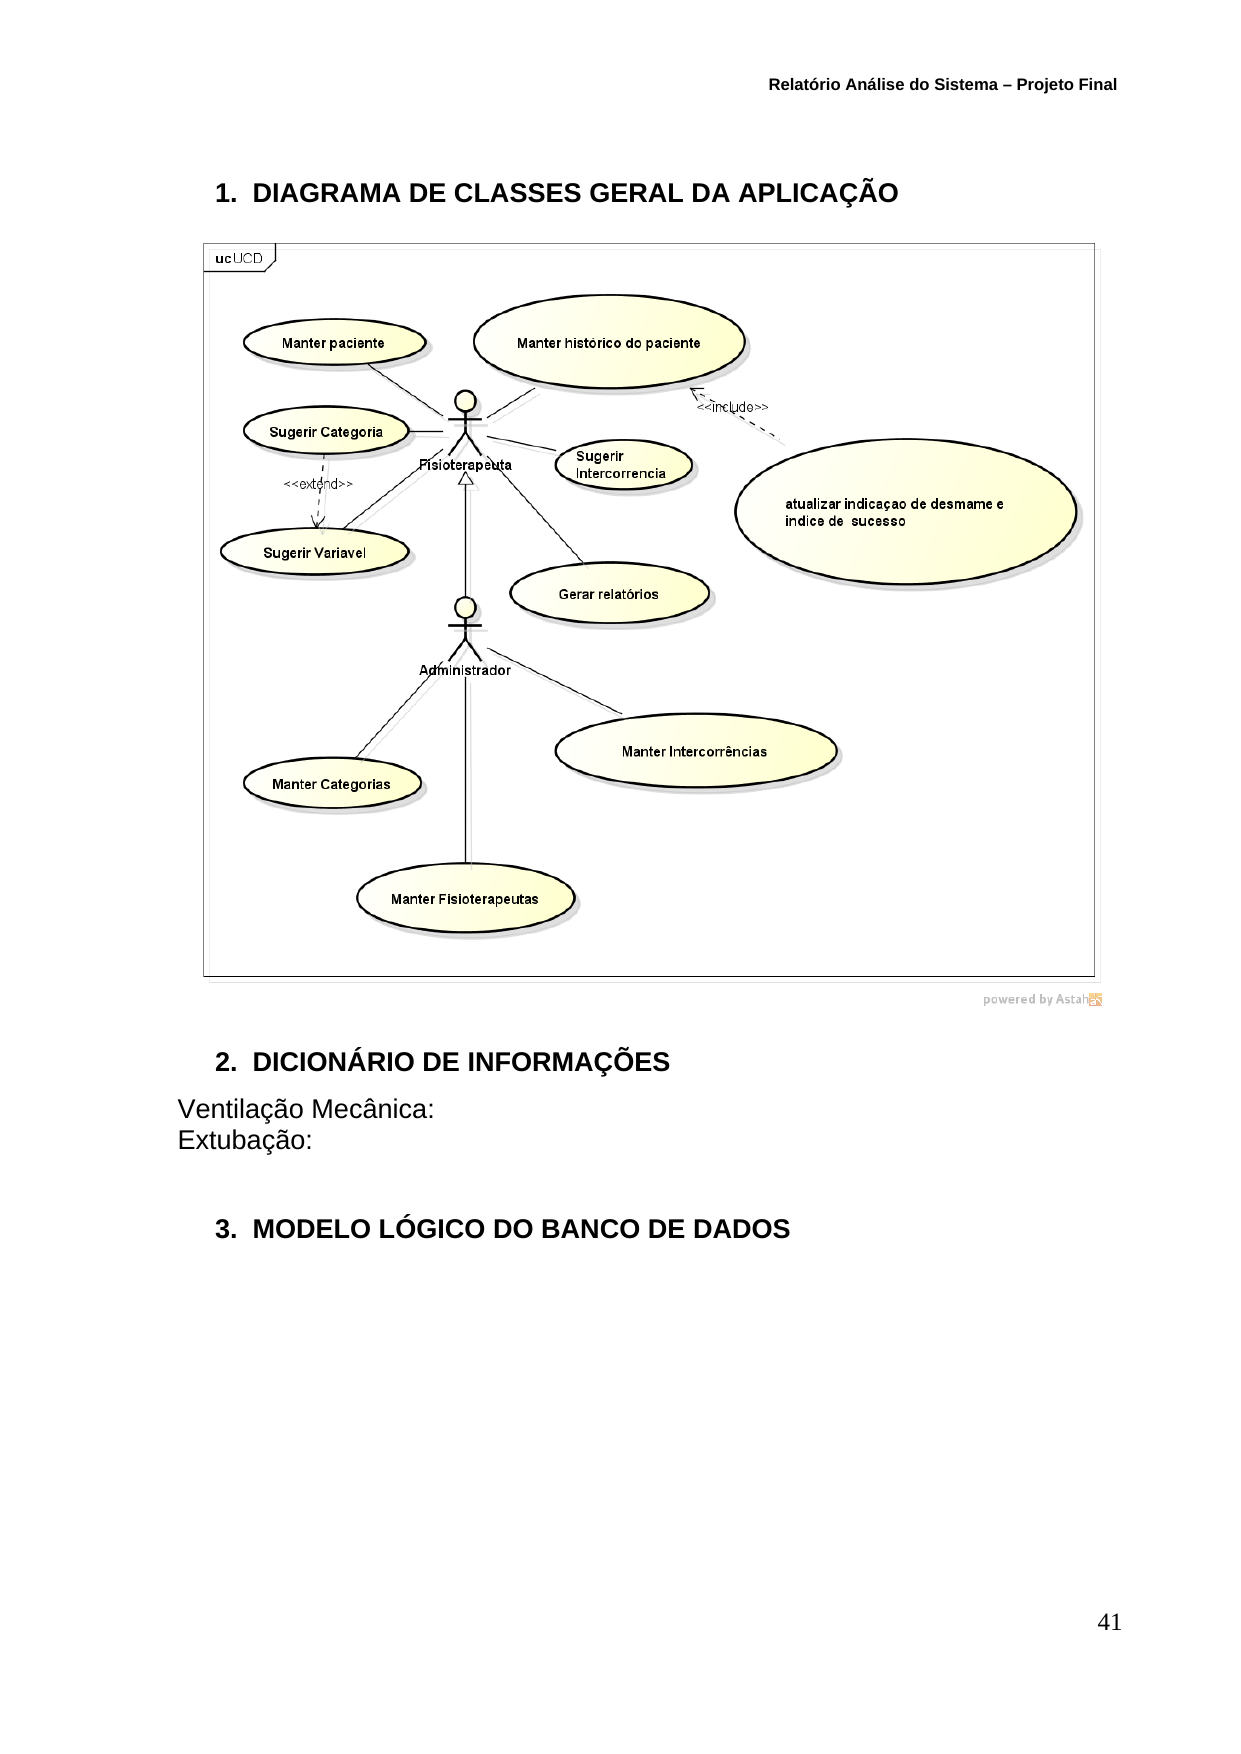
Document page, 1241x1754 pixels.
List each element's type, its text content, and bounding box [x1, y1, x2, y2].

subtitle diagrama de classes geral da aplicação [215, 177, 1122, 208]
subtitle modelo lógico do banco de dados [215, 1213, 1122, 1244]
text Extubação: [177, 1124, 1122, 1156]
subtitle dicionário de informações [215, 1046, 1122, 1077]
text Ventilação Mecânica: [177, 1093, 1122, 1124]
picture [192, 231, 1106, 1010]
